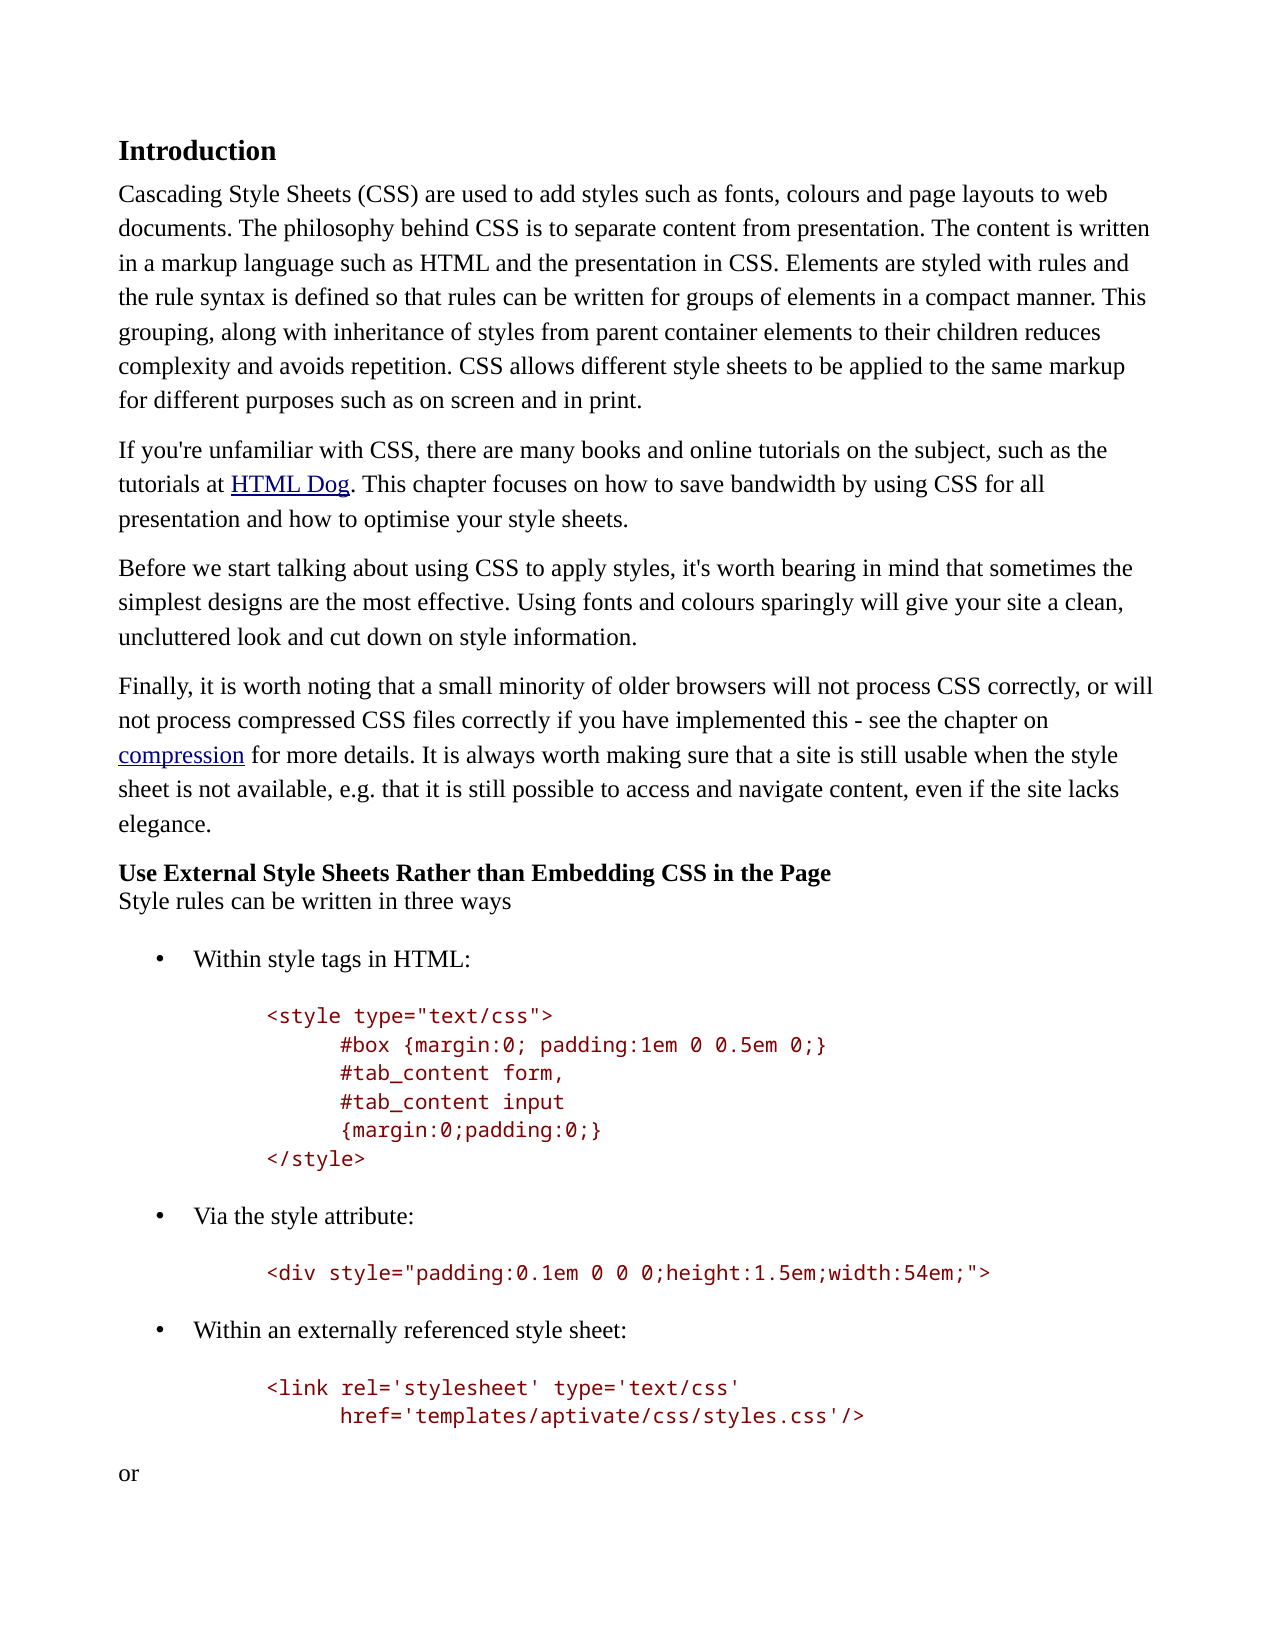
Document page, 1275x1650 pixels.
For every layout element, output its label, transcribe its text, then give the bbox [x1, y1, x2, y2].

text #tab_content form, [118, 1058, 1157, 1087]
text Use External Style Sheets Rather than Embedding CSS in the Page [118, 858, 1157, 886]
text Cascading Style Sheets (CSS) are used to add styles such as fonts, colours and page layouts to web documents. The philosophy behind CSS is to separate content from presentation. The content is written in a markup language such as HTML and the presentation in CSS. Elements are styled with rules and the rule syntax is defined so that rules can be written for groups of elements in a compact manner. This grouping, along with inheritance of styles from parent container elements to their children reduces complexity and avoids repetition. CSS allows different style sheets to be applied to the same markup for different purposes such as on screen and in print. [118, 179, 1157, 414]
text Finally, it is worth noting that a small minority of older browsers will not process CSS correctly, or will not process compressed CSS files correctly if you have implemented this - see the chapter on compression for more details. It is always worth making sure that a site is still usable when the style sheet is not available, e.g. that it is still possible to access and navigate content, even if the site lacks elegance. [118, 671, 1157, 837]
text or [118, 1458, 1157, 1487]
list Via the style attribute: [156, 1201, 1157, 1229]
text <style type="text/css"> [118, 1001, 1157, 1030]
text <div style="padding:0.1em 0 0 0;height:1.5em;width:54em;"> [118, 1258, 1157, 1287]
text #tab_content input [118, 1087, 1157, 1115]
text Style rules can be written in three ways [118, 886, 1157, 915]
text If you're unfamiliar with CSS, there are many books and online tutorials on the subject, such as the tutorials at HTML Dog. This chapter focuses on how to save bandwidth by using CSS for all presentation and how to optimise your style sheets. [118, 435, 1157, 532]
text <link rel='stylesheet' type='text/css' href='templates/aptivate/css/styles.css'/> [118, 1373, 1157, 1430]
subtitle Introduction [118, 133, 1157, 166]
list Within an externally referenced style sheet: [156, 1316, 1157, 1344]
text </style> [118, 1144, 1157, 1172]
text {margin:0;padding:0;} [118, 1115, 1157, 1144]
text #box {margin:0; padding:1em 0 0.5em 0;} [118, 1030, 1157, 1058]
list Within style tags in HTML: [156, 944, 1157, 973]
text Before we start talking about using CSS to apply styles, it's worth bearing in mind that sometimes the simplest designs are the most effective. Using fonts and colours sparingly will give your site a clean, uncluttered look and cut down on style information. [118, 553, 1157, 650]
